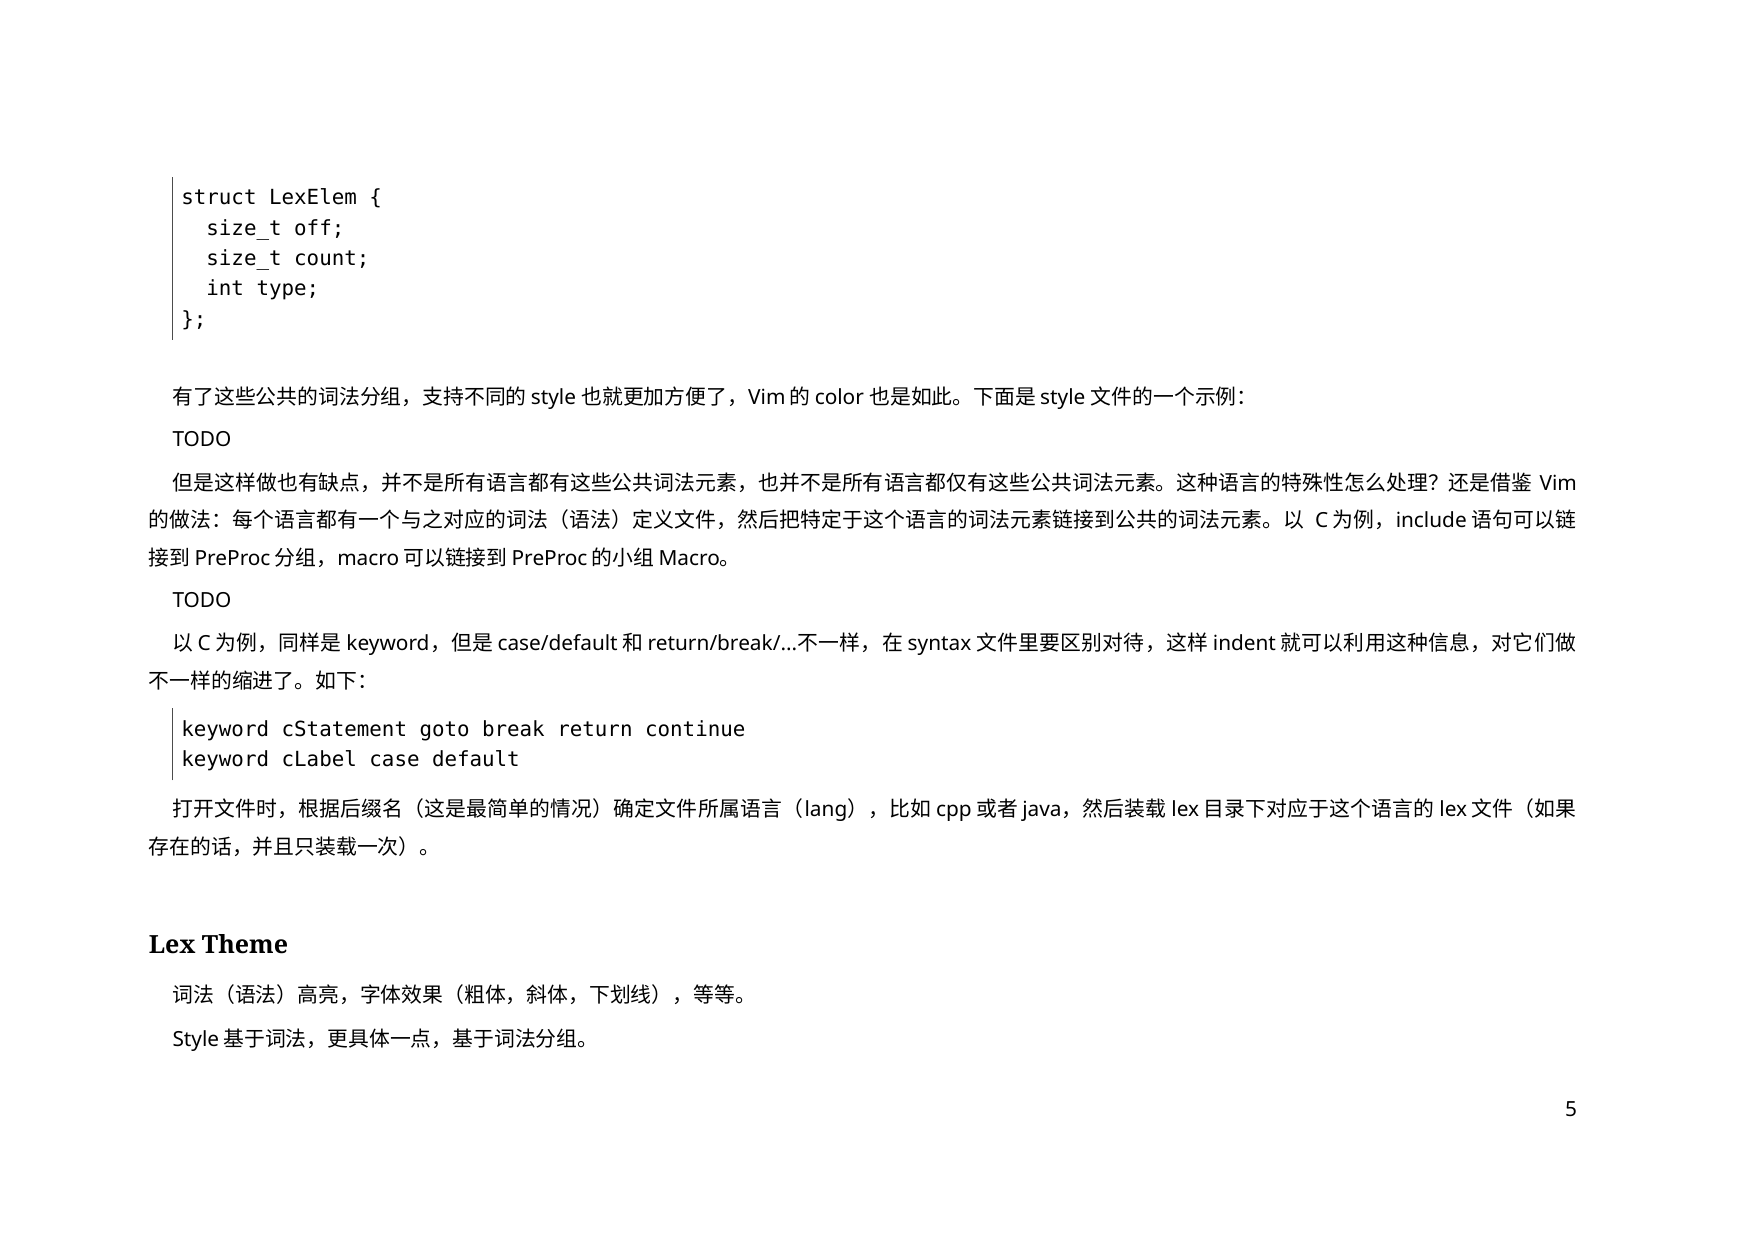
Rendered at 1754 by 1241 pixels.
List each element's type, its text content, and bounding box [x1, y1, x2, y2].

text TODO [148, 585, 1577, 613]
text size_t off; [173, 207, 1577, 237]
text keyword cLabel case default [173, 738, 1577, 780]
text 但是这样做也有缺点，并不是所有语言都有这些公共词法元素，也并不是所有语言都仅有这些公共词法元素。这种语言的特殊性怎么处理？还是借鉴Vim的做法：每个语言都有一个与之对应的词法（语法）定义文件，然后把特定于这个语言的词法元素链接到公共的词法元素。以C为例，include语句可以链接到PreProc分组，macro可以链接到PreProc的小组Macro。 [148, 466, 1577, 572]
text keyword cStatement goto break return continue [173, 708, 1577, 738]
text struct LexElem { [173, 177, 1577, 207]
text 以C为例，同样是keyword，但是case/default和return/break/...不一样，在syntax文件里要区别对待，这样indent就可以利用这种信息，对它们做不一样的缩进了。如下： [148, 627, 1577, 694]
text TODO [148, 424, 1577, 453]
text size_t count; [173, 237, 1577, 267]
text 打开文件时，根据后缀名（这是最简单的情况）确定文件所属语言（lang），比如cpp或者java，然后装载lex目录下对应于这个语言的lex文件（如果存在的话，并且只装载一次）。 [148, 792, 1577, 860]
subtitle Style基于词法，更具体一点，基于词法分组。 [148, 1022, 1577, 1053]
text }; [173, 298, 1577, 340]
title Lex Theme [148, 927, 1577, 961]
subtitle 词法（语法）高亮，字体效果（粗体，斜体，下划线），等等。 [148, 979, 1577, 1009]
text 有了这些公共的词法分组，支持不同的style 也就更加方便了，Vim的color 也是如此。下面是style 文件的一个示例： [148, 381, 1577, 411]
text int type; [173, 267, 1577, 298]
